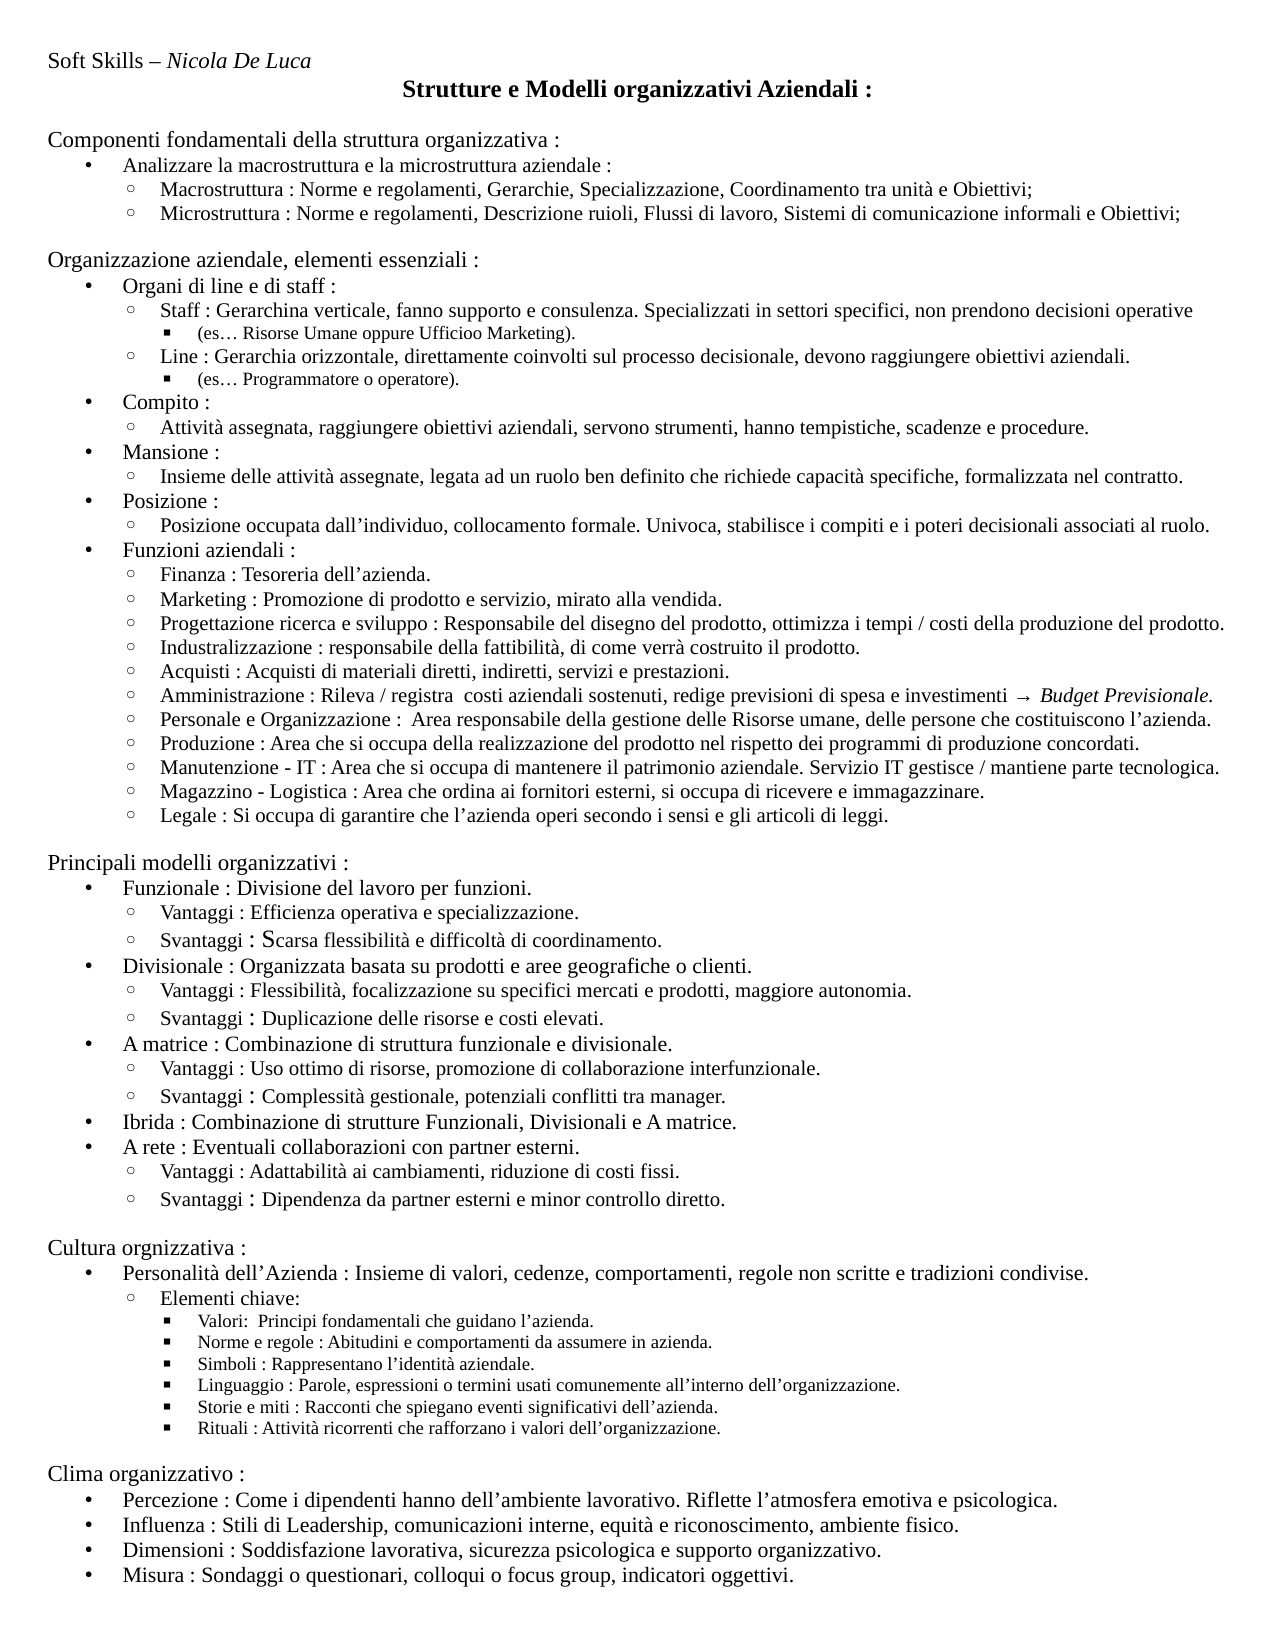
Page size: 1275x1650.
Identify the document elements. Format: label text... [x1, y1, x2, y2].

list Macrostruttura : Norme e regolamenti, Gerarchie, Specializzazione, Coordinamento tra unità e Obiettivi; [122, 177, 1228, 201]
list Microstruttura : Norme e regolamenti, Descrizione ruioli, Flussi di lavoro, Sistemi di comunicazione informali e Obiettivi; [122, 201, 1228, 225]
list Posizione : [85, 488, 1228, 513]
list Produzione : Area che si occupa della realizzazione del prodotto nel rispetto dei programmi di produzione concordati. [122, 731, 1228, 755]
list Valori: Principi fondamentali che guidano l’azienda. [160, 1309, 1228, 1331]
list Manutenzione - IT : Area che si occupa di mantenere il patrimonio aziendale. Servizio IT gestisce / mantiene parte tecnologica. [122, 755, 1228, 779]
list Divisionale : Organizzata basata su prodotti e aree geografiche o clienti. [85, 953, 1228, 978]
text Organizzazione aziendale, elementi essenziali : [47, 247, 1228, 273]
list Vantaggi : Adattabilità ai cambiamenti, riduzione di costi fissi. [122, 1159, 1228, 1183]
list Elementi chiave: [122, 1285, 1228, 1309]
list Marketing : Promozione di prodotto e servizio, mirato alla vendida. [122, 586, 1228, 611]
list Insieme delle attività assegnate, legata ad un ruolo ben definito che richiede capacità specifiche, formalizzata nel contratto. [122, 464, 1228, 488]
list Funzionale : Divisione del lavoro per funzioni. [85, 875, 1228, 900]
list Svantaggi : Scarsa flessibilità e difficoltà di coordinamento. [122, 924, 1228, 953]
list Svantaggi : Duplicazione delle risorse e costi elevati. [122, 1002, 1228, 1031]
list Analizzare la macrostruttura e la microstruttura aziendale : [85, 153, 1228, 177]
text Cultura orgnizzativa : [47, 1234, 1228, 1260]
list Posizione occupata dall’individuo, collocamento formale. Univoca, stabilisce i compiti e i poteri decisionali associati al ruolo. [122, 513, 1228, 537]
list Misura : Sondaggi o questionari, colloqui o focus group, indicatori oggettivi. [85, 1562, 1228, 1588]
list Staff : Gerarchina verticale, fanno supporto e consulenza. Specializzati in settori specifici, non prendono decisioni operative [122, 298, 1228, 322]
list Norme e regole : Abitudini e comportamenti da assumere in azienda. [160, 1331, 1228, 1353]
list Finanza : Tesoreria dell’azienda. [122, 562, 1228, 586]
list Organi di line e di staff : [85, 273, 1228, 298]
list Percezione : Come i dipendenti hanno dell’ambiente lavorativo. Riflette l’atmosfera emotiva e psicologica. [85, 1487, 1228, 1512]
list Funzioni aziendali : [85, 537, 1228, 562]
text Clima organizzativo : [47, 1460, 1228, 1487]
list Svantaggi : Dipendenza da partner esterni e minor controllo diretto. [122, 1183, 1228, 1212]
list Rituali : Attività ricorrenti che rafforzano i valori dell’organizzazione. [160, 1417, 1228, 1439]
list Dimensioni : Soddisfazione lavorativa, sicurezza psicologica e supporto organizzativo. [85, 1537, 1228, 1562]
list Progettazione ricerca e sviluppo : Responsabile del disegno del prodotto, ottimizza i tempi / costi della produzione del prodotto. [122, 611, 1228, 634]
list Legale : Si occupa di garantire che l’azienda operi secondo i sensi e gli articoli di leggi. [122, 803, 1228, 827]
list (es… Programmatore o operatore). [160, 368, 1228, 389]
list Mansione : [85, 439, 1228, 464]
list Compito : [85, 389, 1228, 414]
list Personale e Organizzazione : Area responsabile della gestione delle Risorse umane, delle persone che costituiscono l’azienda. [122, 707, 1228, 731]
list Amministrazione : Rileva / registra costi aziendali sostenuti, redige previsioni di spesa e investimenti → Budget Previsionale. [122, 683, 1228, 707]
text Principali modelli organizzativi : [47, 849, 1228, 875]
list Vantaggi : Uso ottimo di risorse, promozione di collaborazione interfunzionale. [122, 1056, 1228, 1080]
list Influenza : Stili di Leadership, comunicazioni interne, equità e riconoscimento, ambiente fisico. [85, 1512, 1228, 1537]
text Componenti fondamentali della struttura organizzativa : [47, 126, 1228, 153]
list (es… Risorse Umane oppure Ufficioo Marketing). [160, 322, 1228, 344]
list Ibrida : Combinazione di strutture Funzionali, Divisionali e A matrice. [85, 1109, 1228, 1134]
list Acquisti : Acquisti di materiali diretti, indiretti, servizi e prestazioni. [122, 659, 1228, 683]
list A matrice : Combinazione di struttura funzionale e divisionale. [85, 1031, 1228, 1056]
text Soft Skills – Nicola De Luca [47, 47, 1228, 74]
list Vantaggi : Flessibilità, focalizzazione su specifici mercati e prodotti, maggiore autonomia. [122, 978, 1228, 1002]
list Storie e miti : Racconti che spiegano eventi significativi dell’azienda. [160, 1396, 1228, 1417]
list Personalità dell’Azienda : Insieme di valori, cedenze, comportamenti, regole non scritte e tradizioni condivise. [85, 1260, 1228, 1285]
list Attività assegnata, raggiungere obiettivi aziendali, servono strumenti, hanno tempistiche, scadenze e procedure. [122, 414, 1228, 439]
list Simboli : Rappresentano l’identità aziendale. [160, 1353, 1228, 1374]
list Magazzino - Logistica : Area che ordina ai fornitori esterni, si occupa di ricevere e immagazzinare. [122, 779, 1228, 803]
list Vantaggi : Efficienza operativa e specializzazione. [122, 900, 1228, 924]
list Industralizzazione : responsabile della fattibilità, di come verrà costruito il prodotto. [122, 634, 1228, 659]
list Linguaggio : Parole, espressioni o termini usati comunemente all’interno dell’organizzazione. [160, 1374, 1228, 1396]
list Svantaggi : Complessità gestionale, potenziali conflitti tra manager. [122, 1080, 1228, 1109]
text Strutture e Modelli organizzativi Aziendali : [47, 74, 1228, 102]
list A rete : Eventuali collaborazioni con partner esterni. [85, 1134, 1228, 1159]
list Line : Gerarchia orizzontale, direttamente coinvolti sul processo decisionale, devono raggiungere obiettivi aziendali. [122, 344, 1228, 368]
